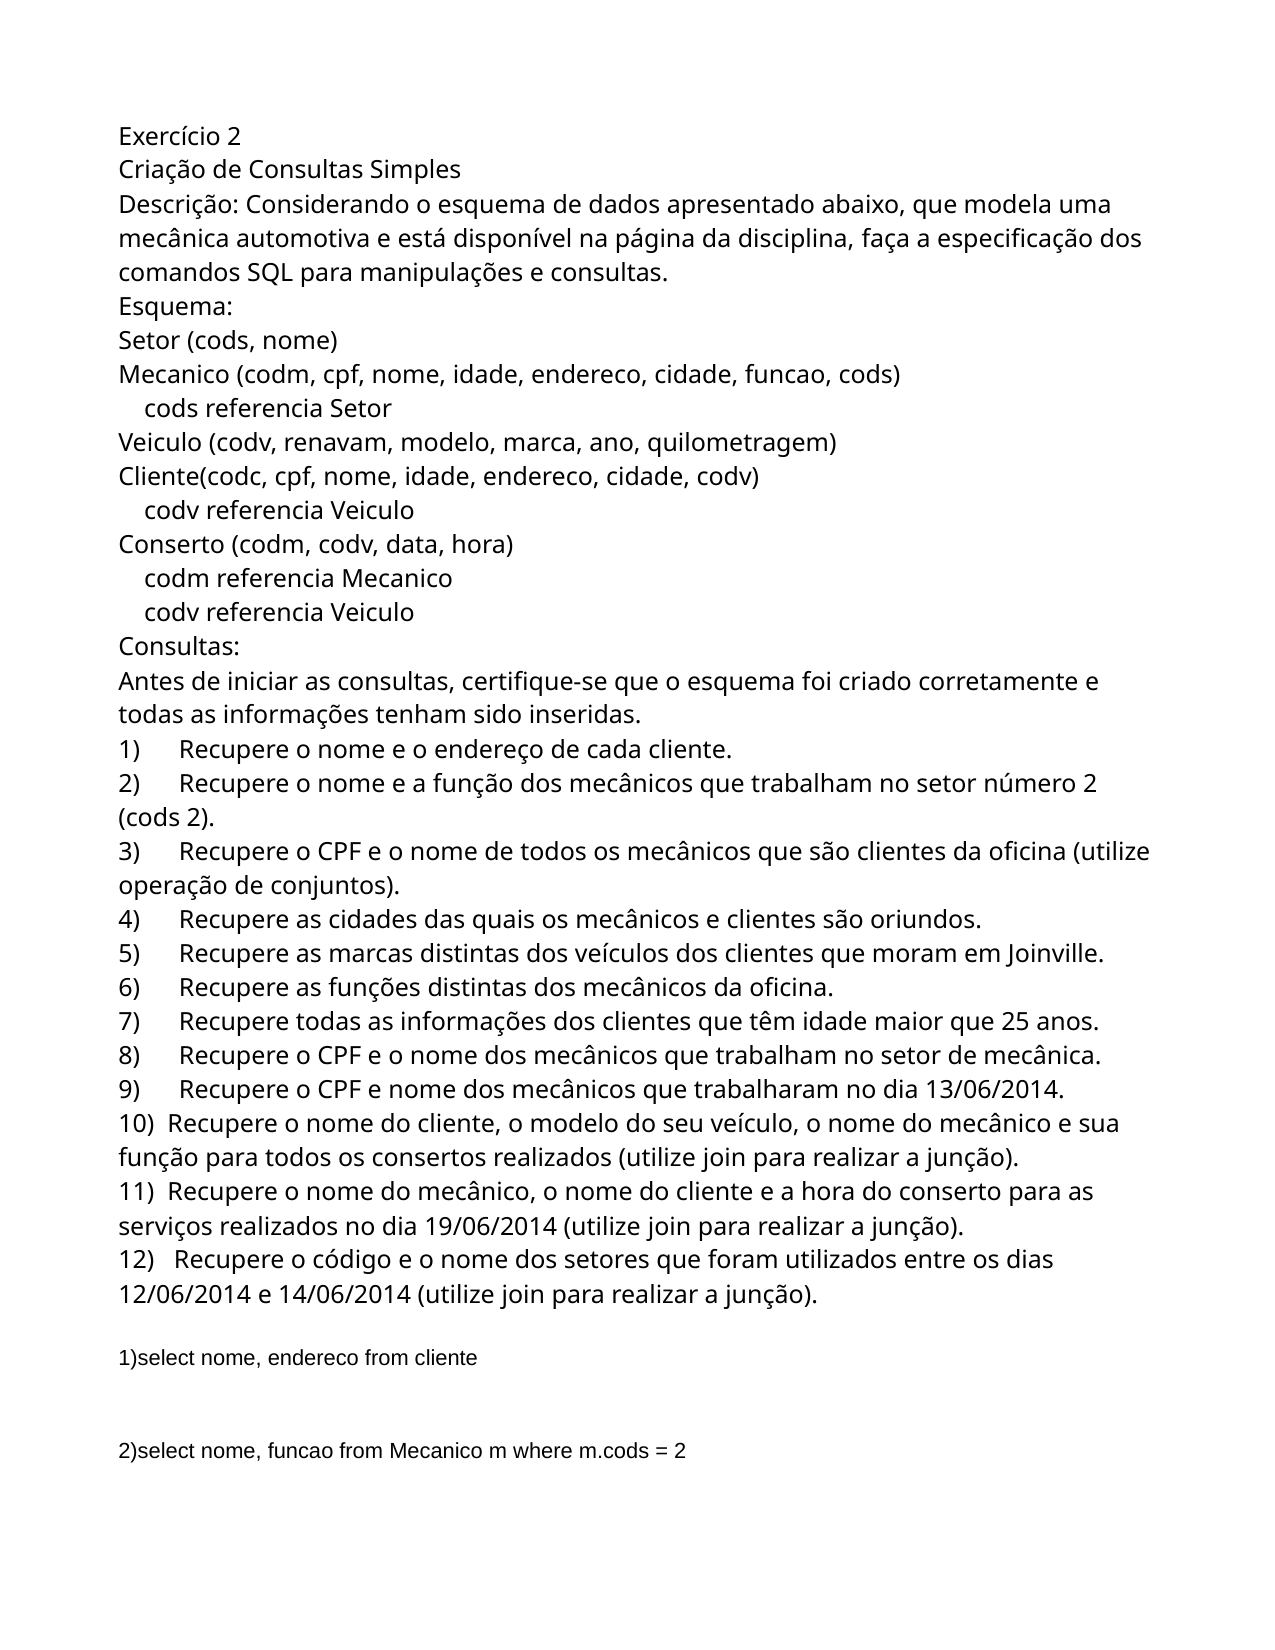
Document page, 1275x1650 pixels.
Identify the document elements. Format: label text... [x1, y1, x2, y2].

text 9) Recupere o CPF e nome dos mecânicos que trabalharam no dia 13/06/2014. [118, 1072, 1157, 1106]
text Mecanico (codm, cpf, nome, idade, endereco, cidade, funcao, cods) [118, 357, 1157, 391]
text Criação de Consultas Simples [118, 152, 1157, 186]
text 2) Recupere o nome e a função dos mecânicos que trabalham no setor número 2 (cods 2). [118, 765, 1157, 833]
text 1) Recupere o nome e o endereço de cada cliente. [118, 731, 1157, 765]
text 3) Recupere o CPF e o nome de todos os mecânicos que são clientes da oficina (utilize operação de conjuntos). [118, 833, 1157, 902]
text Veiculo (codv, renavam, modelo, marca, ano, quilometragem) [118, 425, 1157, 459]
text 11) Recupere o nome do mecânico, o nome do cliente e a hora do conserto para as serviços realizados no dia 19/06/2014 (utilize join para realizar a junção). [118, 1174, 1157, 1242]
text Esquema: [118, 288, 1157, 322]
text Exercício 2 [118, 118, 1157, 152]
text 2)select nome, funcao from Mecanico m where m.cods = 2 [118, 1438, 1157, 1463]
text Descrição: Considerando o esquema de dados apresentado abaixo, que modela uma mecânica automotiva e está disponível na página da disciplina, faça a especificação dos comandos SQL para manipulações e consultas. [118, 186, 1157, 288]
text codv referencia Veiculo [118, 595, 1157, 629]
text 4) Recupere as cidades das quais os mecânicos e clientes são oriundos. [118, 902, 1157, 936]
text 8) Recupere o CPF e o nome dos mecânicos que trabalham no setor de mecânica. [118, 1038, 1157, 1072]
text Consultas: [118, 629, 1157, 663]
text Cliente(codc, cpf, nome, idade, endereco, cidade, codv) [118, 459, 1157, 493]
text Antes de iniciar as consultas, certifique-se que o esquema foi criado corretamente e todas as informações tenham sido inseridas. [118, 663, 1157, 731]
text Conserto (codm, codv, data, hora) [118, 527, 1157, 561]
text 10) Recupere o nome do cliente, o modelo do seu veículo, o nome do mecânico e sua função para todos os consertos realizados (utilize join para realizar a junção). [118, 1106, 1157, 1174]
text 5) Recupere as marcas distintas dos veículos dos clientes que moram em Joinville. [118, 936, 1157, 970]
text 6) Recupere as funções distintas dos mecânicos da oficina. [118, 970, 1157, 1004]
text 1)select nome, endereco from cliente [118, 1344, 1157, 1369]
text cods referencia Setor [118, 391, 1157, 425]
text 7) Recupere todas as informações dos clientes que têm idade maior que 25 anos. [118, 1004, 1157, 1038]
text codv referencia Veiculo [118, 493, 1157, 527]
text 12) Recupere o código e o nome dos setores que foram utilizados entre os dias 12/06/2014 e 14/06/2014 (utilize join para realizar a junção). [118, 1242, 1157, 1310]
text Setor (cods, nome) [118, 322, 1157, 357]
text codm referencia Mecanico [118, 561, 1157, 595]
